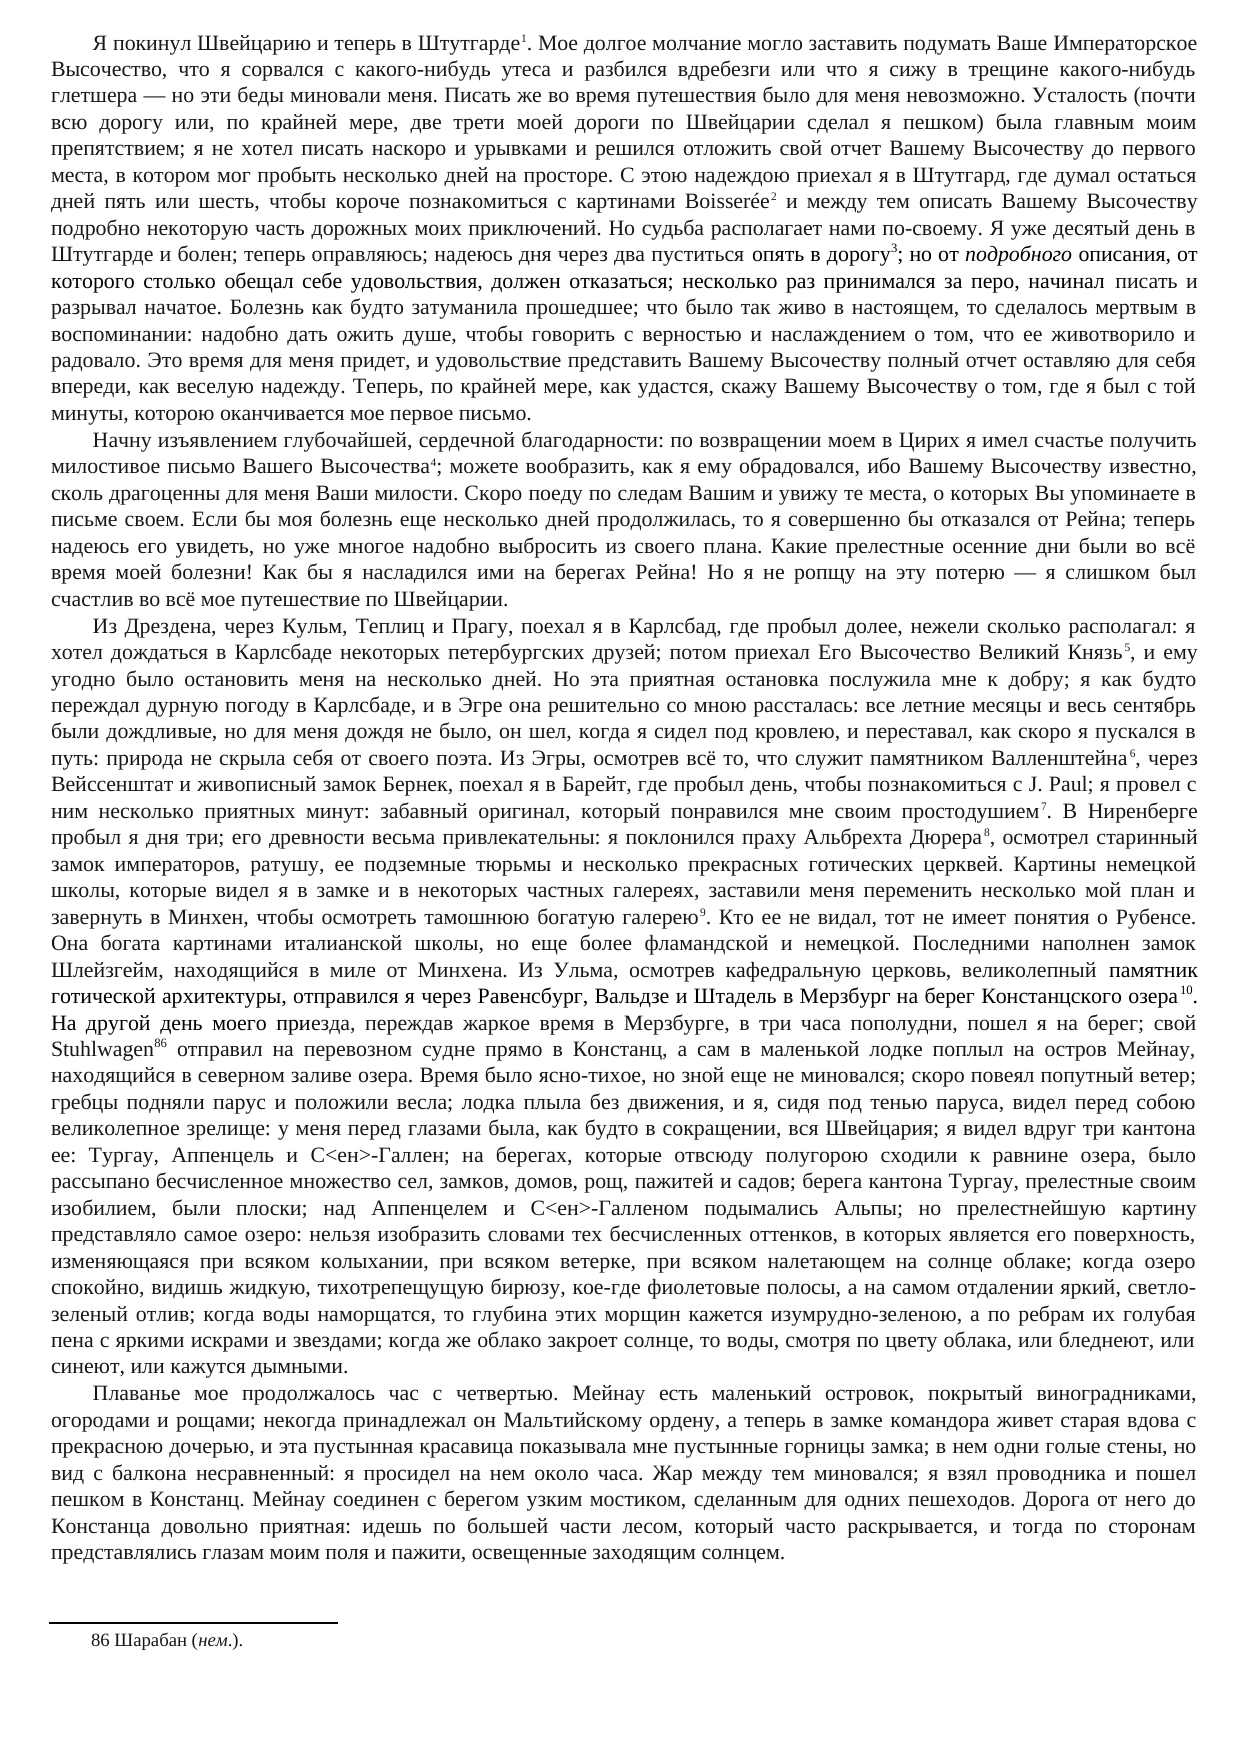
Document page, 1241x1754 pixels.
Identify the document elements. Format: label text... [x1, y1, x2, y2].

text Плаванье мое продолжалось час с четвертью. Мейнау есть маленький островок, покрытый виноградниками, огородами и рощами; некогда принадлежал он Мальтийскому ордену, а теперь в замке командора живет старая вдова с прекрасною дочерью, и эта пустынная красавица показывала мне пустынные горницы замка; в нем одни голые стены, но вид с балкона несравненный: я просидел на нем около часа. Жар между тем миновался; я взял проводника и пошел пешком в Констанц. Мейнау соединен с берегом узким мостиком, сделанным для одних пешеходов. Дорога от него до Констанца довольно приятная: идешь по большей части лесом, который часто раскрывается, и тогда по сторонам представлялись глазам моим поля и пажити, освещенные заходящим солнцем. [51, 1380, 1198, 1564]
text Начну изъявлением глубочайшей, сердечной благодарности: по возвращении моем в Цирих я имел счастье получить милостивое письмо Вашего Высочества4; можете вообразить, как я ему обрадовался, ибо Вашему Высочеству известно, сколь драгоценны для меня Ваши милости. Скоро поеду по следам Вашим и увижу те места, о которых Вы упоминаете в письме своем. Если бы моя болезнь еще несколько дней продолжилась, то я совершенно бы отказался от Рейна; теперь надеюсь его увидеть, но уже многое надобно выбросить из своего плана. Какие прелестные осенние дни были во всё время моей болезни! Как бы я насладился ими на берегах Рейна! Но я не ропщу на эту потерю — я слишком был счастлив во всё мое путешествие по Швейцарии. [51, 427, 1198, 611]
text Из Дрездена, через Кульм, Теплиц и Прагу, поехал я в Карлсбад, где пробыл долее, нежели сколько располагал: я хотел дождаться в Карлсбаде некоторых петербургских друзей; потом приехал Его Высочество Великий Князь5, и ему угодно было остановить меня на несколько дней. Но эта приятная остановка послужила мне к добру; я как будто переждал дурную погоду в Карлсбаде, и в Эгре она решительно со мною рассталась: все летние месяцы и весь сентябрь были дождливые, но для меня дождя не было, он шел, когда я сидел под кровлею, и переставал, как скоро я пускался в путь: природа не скрыла себя от своего поэта. Из Эгры, осмотрев всё то, что служит памятником Валленштейна6, через Вейссенштат и живописный замок Бернек, поехал я в Барейт, где пробыл день, чтобы познакомиться с J. Paul; я провел с ним несколько приятных минут: забавный оригинал, который понравился мне своим простодушием7. В Ниренберге пробыл я дня три; его древности весьма привлекательны: я поклонился праху Альбрехта Дюрера8, осмотрел старинный замок императоров, ратушу, ее подземные тюрьмы и несколько прекрасных готических церквей. Картины немецкой школы, которые видел я в замке и в некоторых частных галереях, заставили меня переменить несколько мой план и завернуть в Минхен, чтобы осмотреть тамошнюю богатую галерею9. Кто ее не видал, тот не имеет понятия о Рубенсе. Она богата картинами италианской школы, но еще более фламандской и немецкой. Последними наполнен замок Шлейзгейм, находящийся в миле от Минхена. Из Ульма, осмотрев кафедральную церковь, великолепный памятник готической архитектуры, отправился я через Равенсбург, Вальдзе и Штадель в Мерзбург на берег Констанцского озера10. На другой день моего приезда, переждав жаркое время в Мерзбурге, в три часа пополудни, пошел я на берег; свой Stuhlwagen отправил на перевозном судне прямо в Констанц, а сам в маленькой лодке поплыл на остров Мейнау, находящийся в северном заливе озера. Время было ясно-тихое, но зной еще не миновался; скоро повеял попутный ветер; гребцы подняли парус и положили весла; лодка плыла без движения, и я, сидя под тенью паруса, видел перед собою великолепное зрелище: у меня перед глазами была, как будто в сокращении, вся Швейцария; я видел вдруг три кантона ее: Тургау, Аппенцель и С<ен>-Галлен; на берегах, которые отвсюду полугорою сходили к равнине озера, было рассыпано бесчисленное множество сел, замков, домов, рощ, пажитей и садов; берега кантона Тургау, прелестные своим изобилием, были плоски; над Аппенцелем и С<ен>-Галленом подымались Альпы; но прелестнейшую картину представляло самое озеро: нельзя изобразить словами тех бесчисленных оттенков, в которых является его поверхность, изменяющаяся при всяком колыхании, при всяком ветерке, при всяком налетающем на солнце облаке; когда озеро спокойно, видишь жидкую, тихотрепещущую бирюзу, кое-где фиолетовые полосы, а на самом отдалении яркий, светло-зеленый отлив; когда воды наморщатся, то глубина этих морщин кажется изумрудно-зеленою, а по ребрам их голубая пена с яркими искрами и звездами; когда же облако закроет солнце, то воды, смотря по цвету облака, или бледнеют, или синеют, или кажутся дымными. [51, 613, 1198, 1379]
text Шарабан (нем.). [49, 1629, 1197, 1651]
text Я покинул Швейцарию и теперь в Штутгарде1. Мое долгое молчание могло заставить подумать Ваше Императорское Высочество, что я сорвался с какого-нибудь утеса и разбился вдребезги или что я сижу в трещине какого-нибудь глетшера — но эти беды миновали меня. Писать же во время путешествия было для меня невозможно. Усталость (почти всю дорогу или, по крайней мере, две трети моей дороги по Швейцарии сделал я пешком) была главным моим препятствием; я не хотел писать наскоро и урывками и решился отложить свой отчет Вашему Высочеству до первого места, в котором мог пробыть несколько дней на просторе. С этою надеждою приехал я в Штутгард, где думал остаться дней пять или шесть, чтобы короче познакомиться с картинами Boisserée2 и между тем описать Вашему Высочеству подробно некоторую часть дорожных моих приключений. Но судьба располагает нами по-своему. Я уже десятый день в Штутгарде и болен; теперь оправляюсь; надеюсь дня через два пуститься опять в дорогу3; но от подробного описания, от которого столько обещал себе удовольствия, должен отказаться; несколько раз принимался за перо, начинал писать и разрывал начатое. Болезнь как будто затуманила прошедшее; что было так живо в настоящем, то сделалось мертвым в воспоминании: надобно дать ожить душе, чтобы говорить с верностью и наслаждением о том, что ее животворило и радовало. Это время для меня придет, и удовольствие представить Вашему Высочеству полный отчет оставляю для себя впереди, как веселую надежду. Теперь, по крайней мере, как удастся, скажу Вашему Высочеству о том, где я был с той минуты, которою оканчивается мое первое письмо. [51, 29, 1198, 425]
